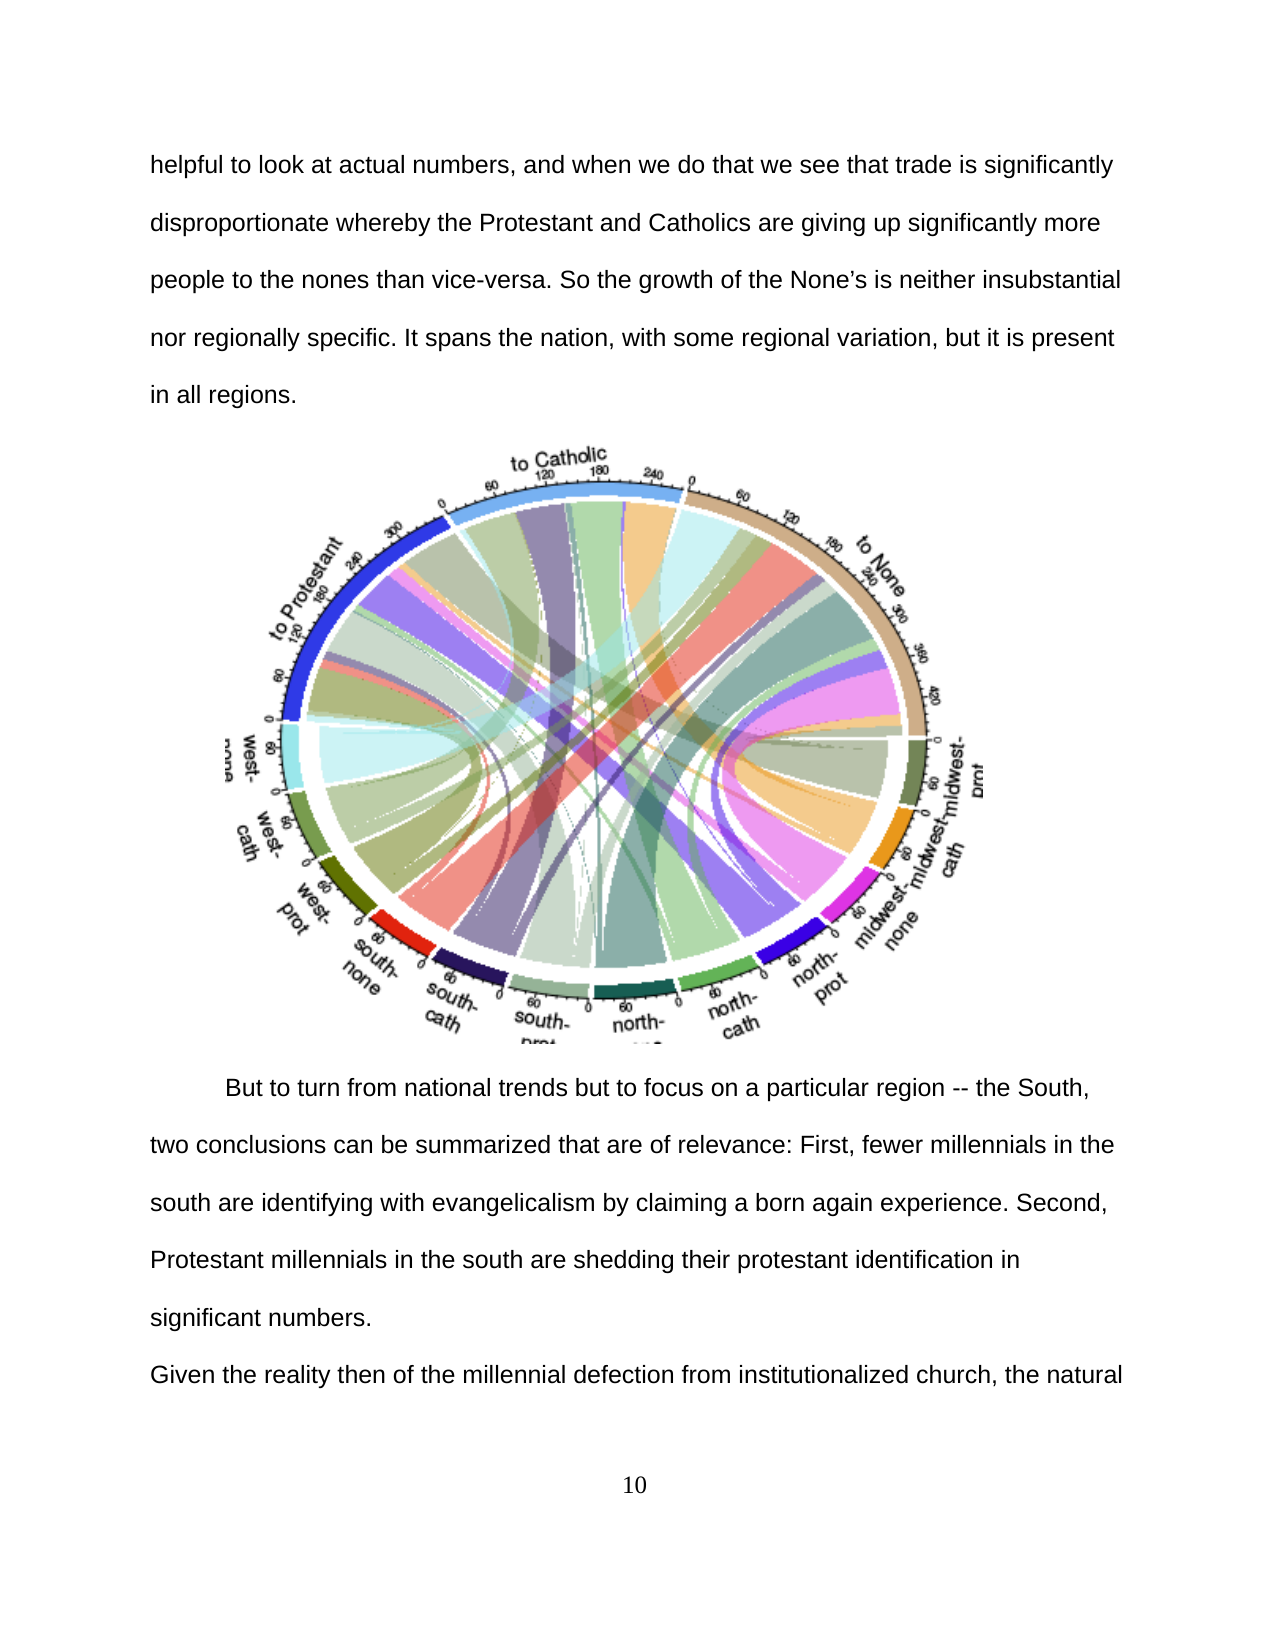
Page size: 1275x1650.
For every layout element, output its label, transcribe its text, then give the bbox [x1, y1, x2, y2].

text helpful to look at actual numbers, and when we do that we see that trade is significantly disproportionate whereby the Protestant and Catholics are giving up significantly more people to the nones than vice-versa. So the growth of the None’s is neither insubstantial nor regionally specific. It spans the nation, with some regional variation, but it is present in all regions. [150, 150, 1125, 409]
text But to turn from national trends but to focus on a particular region -- the South, two conclusions can be summarized that are of relevance: First, fewer millennials in the south are identifying with evangelicalism by claiming a born again experience. Second, Protestant millennials in the south are shedding their protestant identification in significant numbers. Given the reality then of the millennial defection from institutionalized church, the natural [150, 1073, 1125, 1389]
picture [225, 437, 983, 1044]
